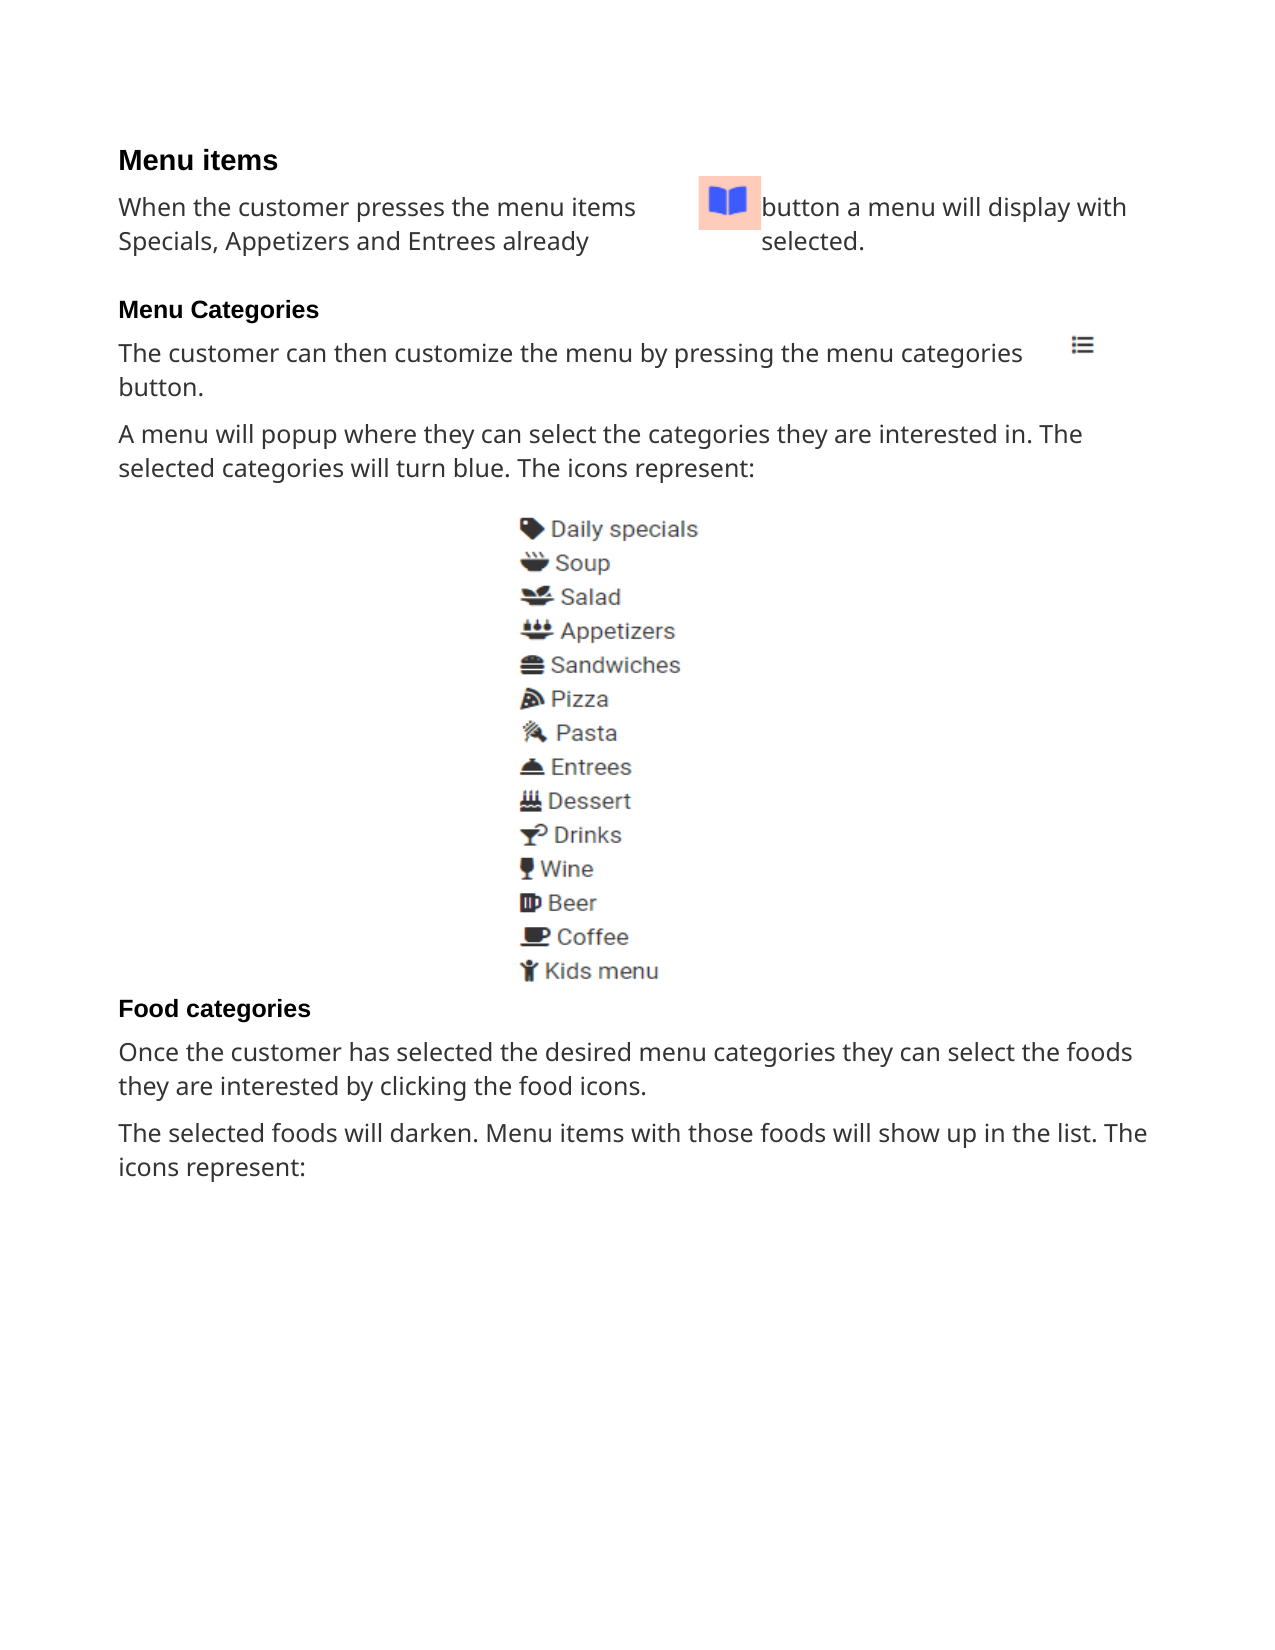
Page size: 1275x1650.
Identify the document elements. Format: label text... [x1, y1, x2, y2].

text Once the customer has selected the desired menu categories they can select the foods they are interested by clicking the food icons. [118, 1035, 1157, 1103]
text A menu will popup where they can select the categories they are interested in. The selected categories will turn blue. The icons represent: [118, 417, 1157, 485]
subtitle Menu items [118, 143, 1157, 177]
picture [698, 176, 762, 230]
picture [493, 499, 782, 994]
text When the customer presses the menu items button a menu will display with Specials, Appetizers and Entrees already selected. [118, 189, 1157, 257]
text The customer can then customize the menu by pressing the menu categories button. [118, 336, 1157, 404]
subtitle Food categories [118, 522, 1157, 1022]
text The selected foods will darken. Menu items with those foods will show up in the list. The icons represent: [118, 1115, 1157, 1183]
subtitle Menu Categories [118, 295, 1157, 323]
picture [1067, 328, 1099, 362]
